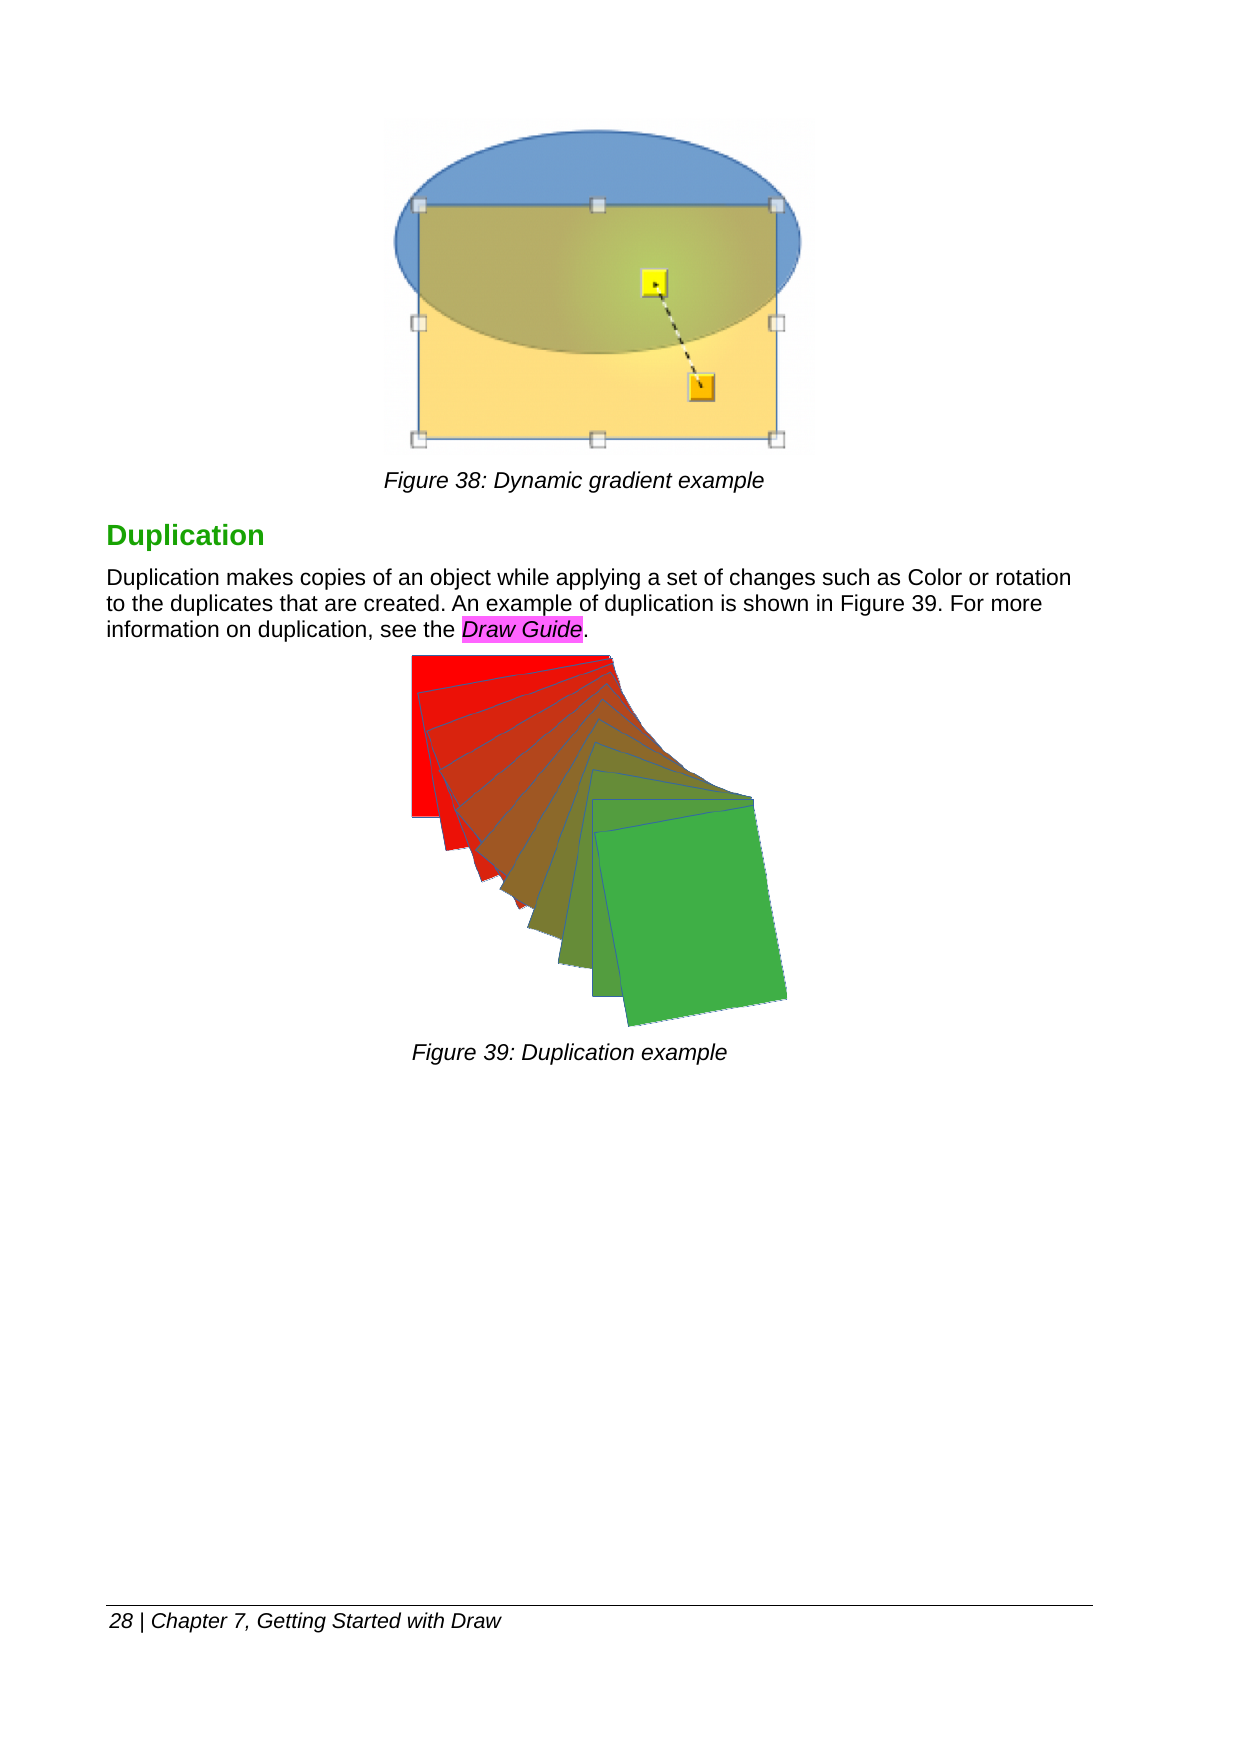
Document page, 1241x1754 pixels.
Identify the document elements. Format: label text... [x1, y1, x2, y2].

text Figure 39: Duplication example [412, 1039, 787, 1065]
picture [383, 118, 816, 455]
text Figure 38: Dynamic gradient example [384, 467, 815, 493]
picture [411, 655, 788, 1027]
text Duplication makes copies of an object while applying a set of changes such as Color or rotation to the duplicates that are created. An example of duplication is shown in Figure 39. For more information on duplication, see the Draw Guide. [106, 564, 1093, 643]
subtitle Duplication [106, 518, 1093, 552]
